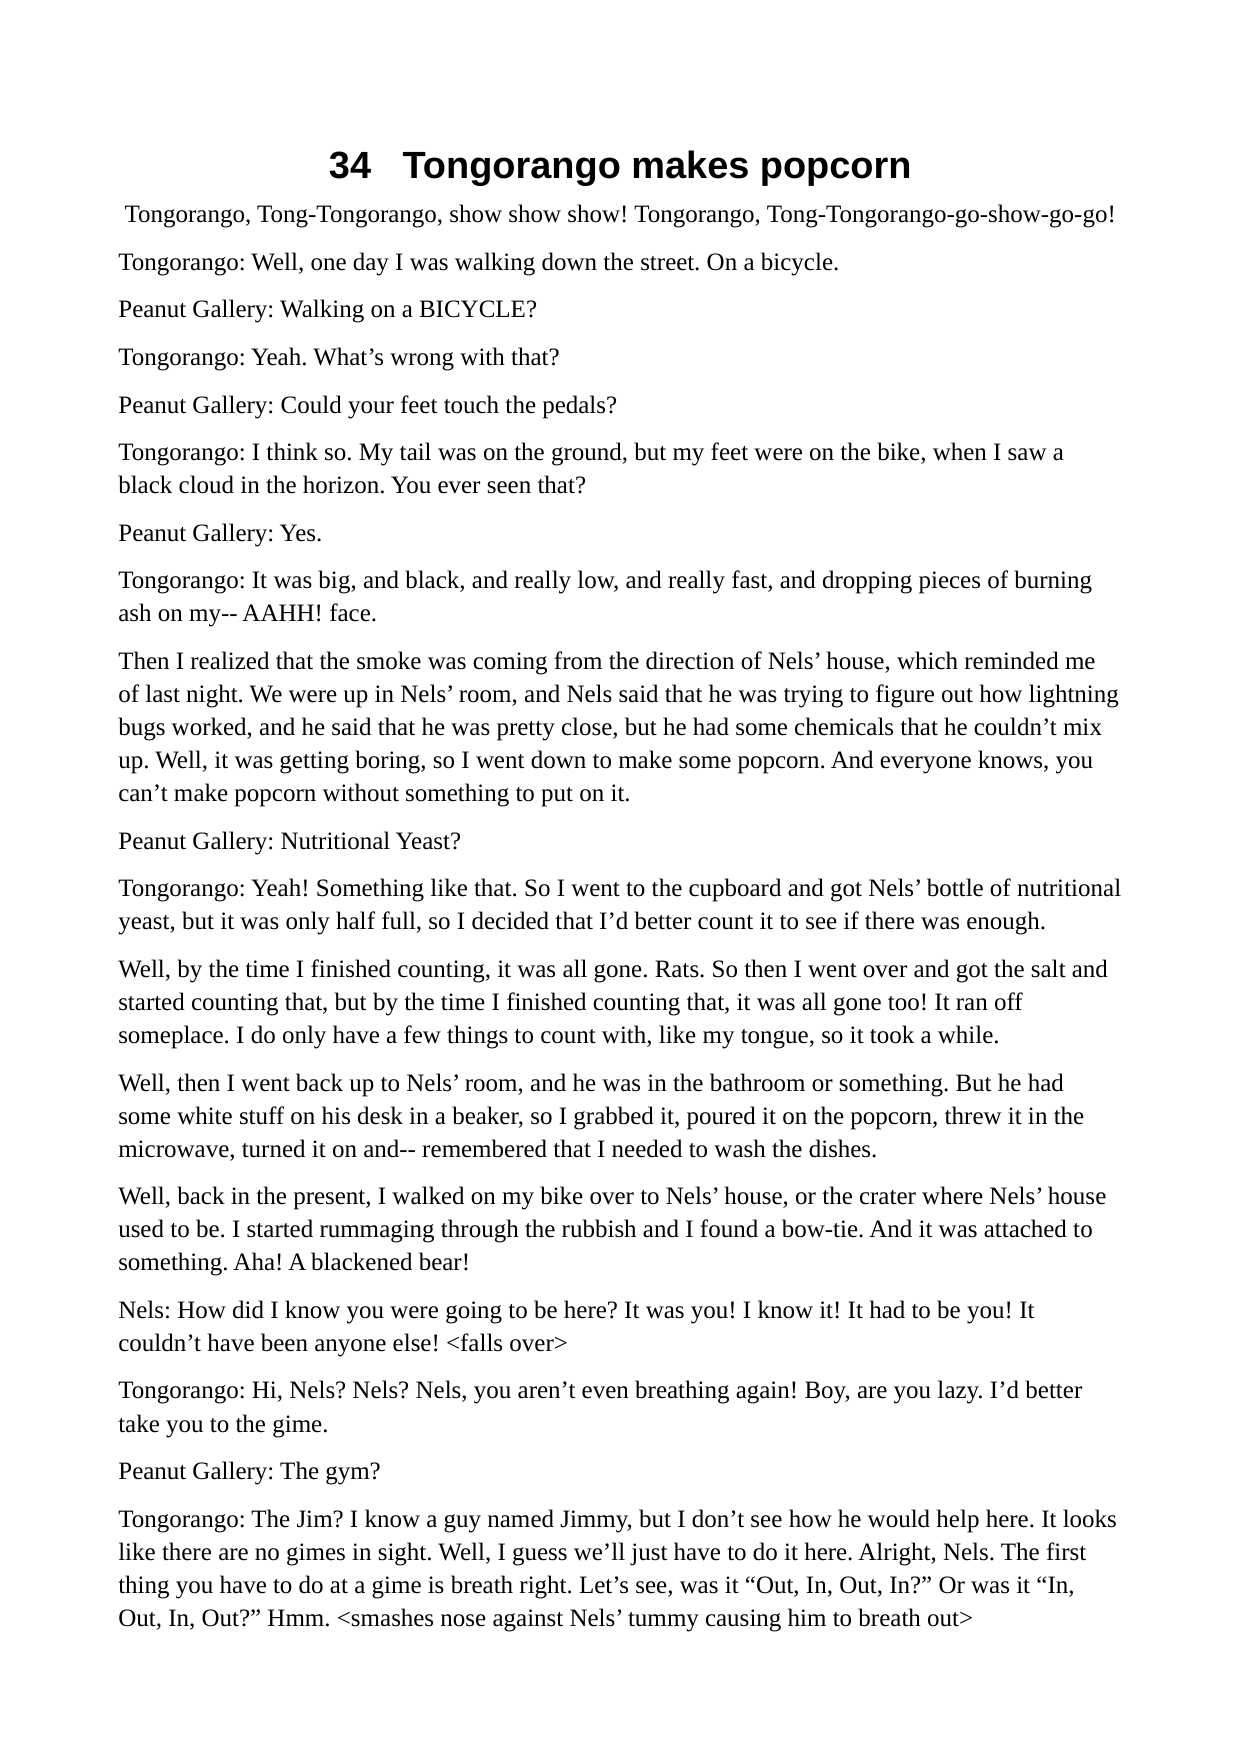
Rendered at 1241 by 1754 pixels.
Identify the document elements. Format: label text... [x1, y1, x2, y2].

text Tongorango: Yeah. What’s wrong with that? [118, 342, 1122, 371]
text Tongorango: It was big, and black, and really low, and really fast, and dropping pieces of burning ash on my-- AAHH! face. [118, 566, 1122, 627]
text Tongorango: Yeah! Something like that. So I went to the cupboard and got Nels’ bottle of nutritional yeast, but it was only half full, so I decided that I’d better count it to see if there was enough. [118, 873, 1122, 935]
text Peanut Gallery: The gym? [118, 1456, 1122, 1485]
text Then I realized that the smoke was coming from the direction of Nels’ house, which reminded me of last night. We were up in Nels’ room, and Nels said that he was trying to figure out how lightning bugs worked, and he said that he was pretty close, but he had some chemicals that he couldn’t mix up. Well, it was getting boring, so I went down to make some popcorn. And everyone knows, you can’t make popcorn without something to put on it. [118, 646, 1122, 807]
text Peanut Gallery: Walking on a BICYCLE? [118, 294, 1122, 323]
text Peanut Gallery: Could your feet touch the pedals? [118, 390, 1122, 418]
text Tongorango, Tong-Tongorango, show show show! Tongorango, Tong-Tongorango-go-show-go-go! [118, 199, 1122, 228]
text Well, then I went back up to Nels’ room, and he was in the bathroom or something. But he had some white stuff on his desk in a beaker, so I grabbed it, poured it on the popcorn, threw it in the microwave, turned it on and-- remembered that I needed to wash the dishes. [118, 1068, 1122, 1162]
text Tongorango: Well, one day I was walking down the street. On a bicycle. [118, 247, 1122, 276]
text Peanut Gallery: Nutritional Yeast? [118, 826, 1122, 854]
text Well, back in the present, I walked on my bike over to Nels’ house, or the crater where Nels’ house used to be. I started rummaging through the rubbish and I found a bow-tie. And it was attached to something. Aha! A blackened bear! [118, 1181, 1122, 1276]
text Tongorango: Hi, Nels? Nels? Nels, you aren’t even breathing again! Boy, are you lazy. I’d better take you to the gime. [118, 1376, 1122, 1437]
subtitle Tongorango makes popcorn [118, 143, 1122, 187]
text Nels: How did I know you were going to be here? It was you! I know it! It had to be you! It couldn’t have been anyone else! <falls over> [118, 1295, 1122, 1357]
text Well, by the time I finished counting, it was all gone. Rats. So then I went over and got the salt and started counting that, but by the time I finished counting that, it was all gone too! It ran off someplace. I do only have a few things to count with, like my tongue, so it took a while. [118, 954, 1122, 1049]
text Peanut Gallery: Yes. [118, 518, 1122, 547]
text Tongorango: The Jim? I know a guy named Jimmy, but I don’t see how he would help here. It looks like there are no gimes in sight. Well, I guess we’ll just have to do it here. Alright, Nels. The first thing you have to do at a gime is breath right. Let’s see, was it “Out, In, Out, In?” Or was it “In, Out, In, Out?” Hmm. <smashes nose against Nels’ tummy causing him to breath out> [118, 1504, 1122, 1632]
text Tongorango: I think so. My tail was on the ground, but my feet were on the bike, when I saw a black cloud in the horizon. You ever seen that? [118, 437, 1122, 499]
